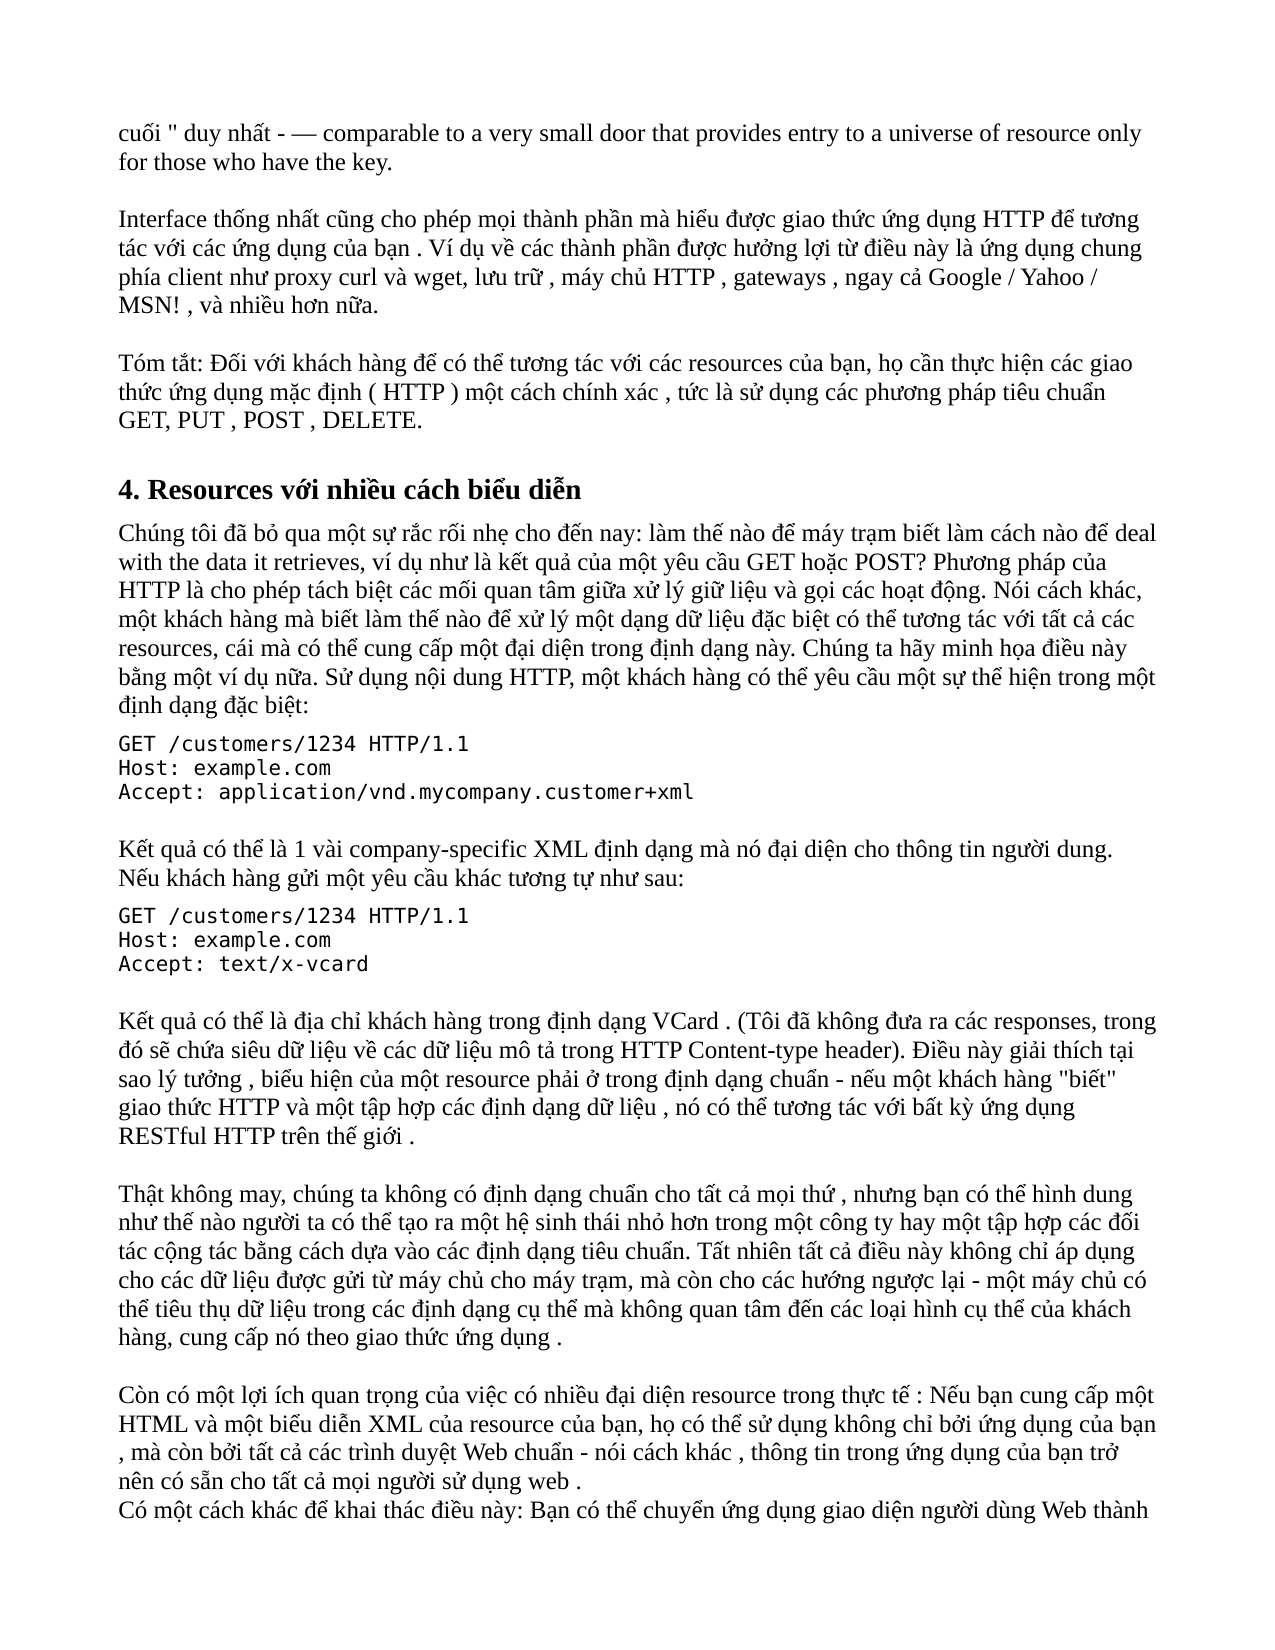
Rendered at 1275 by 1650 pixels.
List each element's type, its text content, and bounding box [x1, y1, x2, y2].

text GET /customers/1234 HTTP/1.1 [118, 904, 1157, 928]
subtitle 4. Resources với nhiều cách biểu diễn [118, 472, 1157, 505]
text cuối " duy nhất - — comparable to a very small door that provides entry to a universe of resource only for those who have the key. Interface thống nhất cũng cho phép mọi thành phần mà hiểu được giao thức ứng dụng HTTP để tương tác với các ứng dụng của bạn . Ví dụ về các thành phần được hưởng lợi từ điều này là ứng dụng chung phía client như proxy curl và wget, lưu trữ , máy chủ HTTP , gateways , ngay cả Google / Yahoo / MSN! , và nhiều hơn nữa. Tóm tắt: Đối với khách hàng để có thể tương tác với các resources của bạn, họ cần thực hiện các giao thức ứng dụng mặc định ( HTTP ) một cách chính xác , tức là sử dụng các phương pháp tiêu chuẩn GET, PUT , POST , DELETE. [118, 118, 1157, 434]
text Host: example.com [118, 756, 1157, 780]
text Accept: application/vnd.mycompany.customer+xml [118, 780, 1157, 804]
text Accept: text/x-vcard [118, 952, 1157, 977]
text Chúng tôi đã bỏ qua một sự rắc rối nhẹ cho đến nay: làm thế nào để máy trạm biết làm cách nào để deal with the data it retrieves, ví dụ như là kết quả của một yêu cầu GET hoặc POST? Phương pháp của HTTP là cho phép tách biệt các mối quan tâm giữa xử lý giữ liệu và gọi các hoạt động. Nói cách khác, một khách hàng mà biết làm thế nào để xử lý một dạng dữ liệu đặc biệt có thể tương tác với tất cả các resources, cái mà có thể cung cấp một đại diện trong định dạng này. Chúng ta hãy minh họa điều này bằng một ví dụ nữa. Sử dụng nội dung HTTP, một khách hàng có thể yêu cầu một sự thể hiện trong một định dạng đặc biệt: [118, 518, 1157, 719]
text Kết quả có thể là 1 vài company-specific XML định dạng mà nó đại diện cho thông tin người dung. Nếu khách hàng gửi một yêu cầu khác tương tự như sau: [118, 834, 1157, 891]
text GET /customers/1234 HTTP/1.1 [118, 732, 1157, 756]
text Kết quả có thể là địa chỉ khách hàng trong định dạng VCard . (Tôi đã không đưa ra các responses, trong đó sẽ chứa siêu dữ liệu về các dữ liệu mô tả trong HTTP Content-type header). Điều này giải thích tại sao lý tưởng , biểu hiện của một resource phải ở trong định dạng chuẩn - nếu một khách hàng "biết" giao thức HTTP và một tập hợp các định dạng dữ liệu , nó có thể tương tác với bất kỳ ứng dụng RESTful HTTP trên thế giới . Thật không may, chúng ta không có định dạng chuẩn cho tất cả mọi thứ , nhưng bạn có thể hình dung như thế nào người ta có thể tạo ra một hệ sinh thái nhỏ hơn trong một công ty hay một tập hợp các đối tác cộng tác bằng cách dựa vào các định dạng tiêu chuẩn. Tất nhiên tất cả điều này không chỉ áp dụng cho các dữ liệu được gửi từ máy chủ cho máy trạm, mà còn cho các hướng ngược lại - một máy chủ có thể tiêu thụ dữ liệu trong các định dạng cụ thể mà không quan tâm đến các loại hình cụ thể của khách hàng, cung cấp nó theo giao thức ứng dụng . Còn có một lợi ích quan trọng của việc có nhiều đại diện resource trong thực tế : Nếu bạn cung cấp một HTML và một biểu diễn XML của resource của bạn, họ có thể sử dụng không chỉ bởi ứng dụng của bạn , mà còn bởi tất cả các trình duyệt Web chuẩn - nói cách khác , thông tin trong ứng dụng của bạn trở nên có sẵn cho tất cả mọi người sử dụng web . Có một cách khác để khai thác điều này: Bạn có thể chuyển ứng dụng giao diện người dùng Web thành [118, 1006, 1157, 1524]
text Host: example.com [118, 928, 1157, 952]
